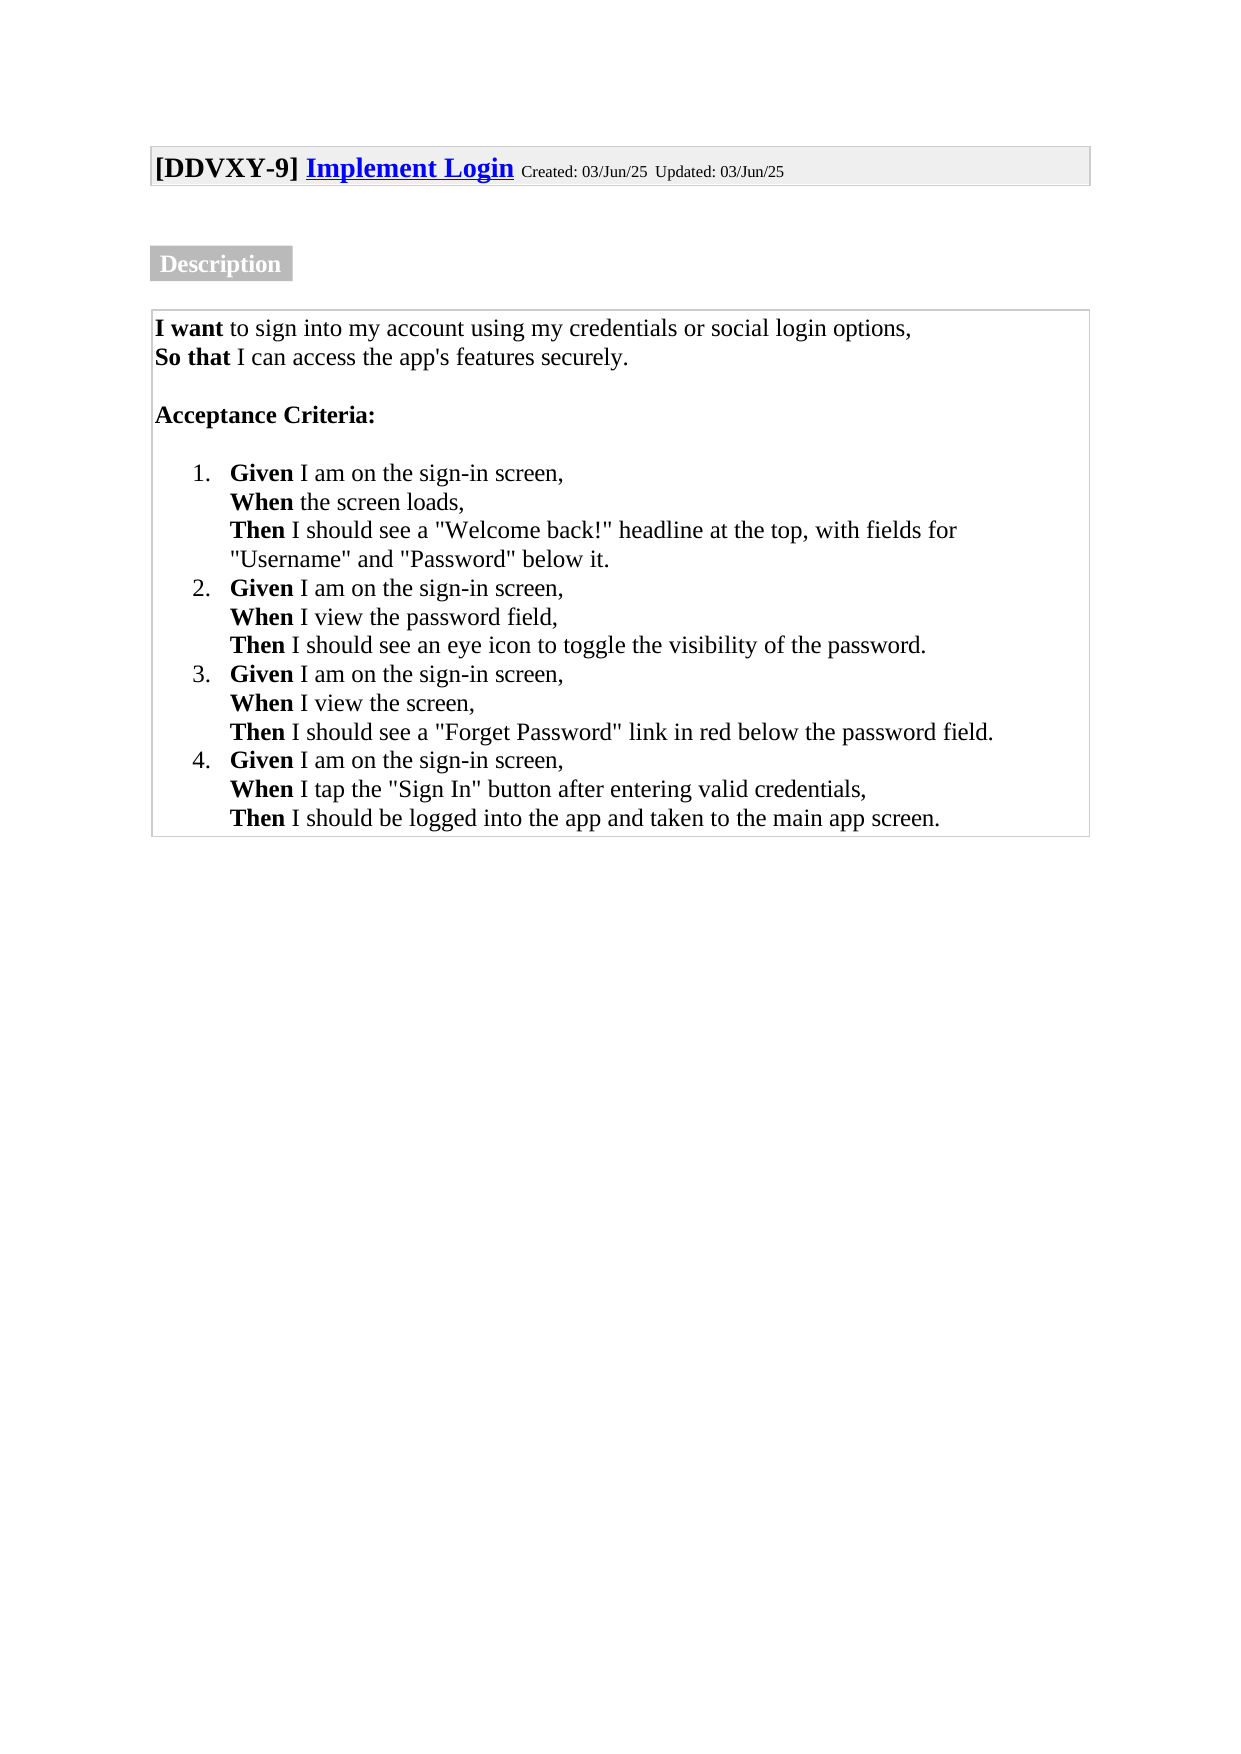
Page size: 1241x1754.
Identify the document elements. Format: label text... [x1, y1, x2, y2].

text Then I should see a "Forget Password" link in red below the password field. [229, 717, 1090, 745]
list Given I am on the sign-in screen, [192, 573, 1090, 602]
list Given I am on the sign-in screen, [192, 745, 1090, 774]
text When I view the screen, [229, 688, 1090, 717]
text So that I can access the app's features securely. [154, 342, 1090, 371]
text Then I should be logged into the app and taken to the main app screen. [229, 803, 1090, 832]
text Description [159, 249, 293, 278]
text When I view the password field, [229, 602, 1090, 630]
text When the screen loads, [229, 487, 1090, 515]
text I want to sign into my account using my credentials or social login options, [154, 313, 1090, 342]
text Then I should see a "Welcome back!" headline at the top, with fields for "Username" and "Password" below it. [229, 515, 1073, 573]
list Given I am on the sign-in screen, [192, 458, 1090, 487]
text Then I should see an eye icon to toggle the visibility of the password. [229, 630, 1090, 659]
text Acceptance Criteria: [154, 400, 1090, 429]
table_header [DDVXY-9] Implement Login Created: 03/Jun/25 Updated: 03/Jun/25 [152, 147, 1089, 184]
list Given I am on the sign-in screen, [192, 659, 1090, 688]
text When I tap the "Sign In" button after entering valid credentials, [229, 774, 1090, 803]
